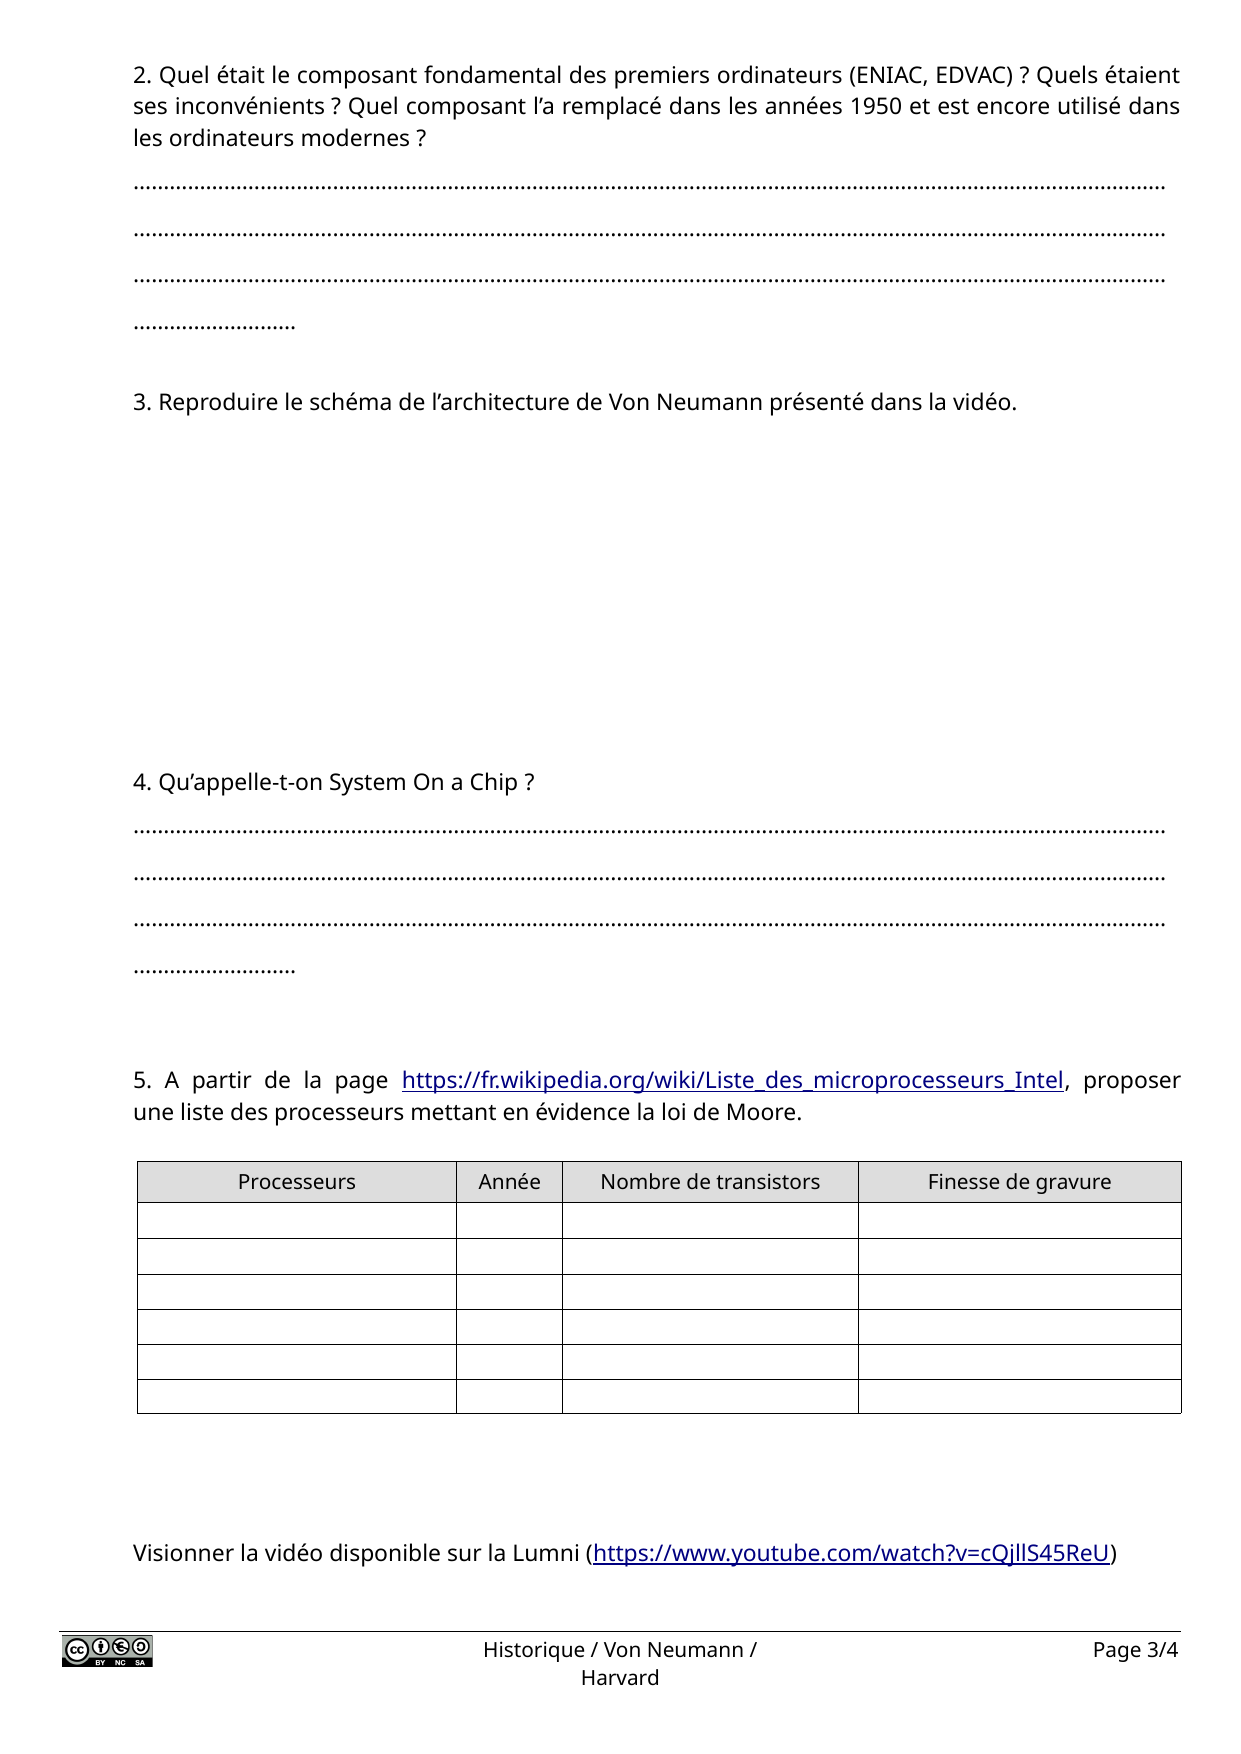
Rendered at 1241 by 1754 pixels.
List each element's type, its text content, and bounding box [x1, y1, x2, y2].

table_cell [563, 1380, 858, 1413]
table_cell [563, 1239, 858, 1273]
table_cell [563, 1345, 858, 1378]
text 5. A partir de la page https://fr.wikipedia.org/wiki/Liste_des_microprocesseurs_Intel, proposer une liste des processeurs mettant en évidence la loi de Moore. [133, 1064, 1181, 1127]
table_header Processeurs [138, 1162, 456, 1202]
text 2. Quel était le composant fondamental des premiers ordinateurs (ENIAC, EDVAC) ? Quels étaient ses inconvénients ? Quel composant l’a remplacé dans les années 1950 et est encore utilisé dans les ordinateurs modernes ? [133, 59, 1181, 153]
table_cell [859, 1310, 1181, 1344]
table_cell [859, 1203, 1181, 1238]
table_cell [859, 1380, 1181, 1413]
table_cell [138, 1310, 456, 1344]
table_cell [859, 1275, 1181, 1309]
table_cell [138, 1239, 456, 1273]
table_header Nombre de transistors [563, 1162, 858, 1202]
table_cell [457, 1310, 562, 1344]
picture [62, 1635, 153, 1667]
table_cell [138, 1203, 456, 1238]
table_cell [457, 1239, 562, 1273]
table_cell [457, 1345, 562, 1378]
table_header Année [457, 1162, 562, 1202]
table_cell [457, 1203, 562, 1238]
text 3. Reproduire le schéma de l’architecture de Von Neumann présenté dans la vidéo. [133, 386, 1181, 417]
text 4. Qu’appelle-t-on System On a Chip ? [133, 766, 1181, 797]
table_cell [457, 1275, 562, 1309]
table_cell [457, 1380, 562, 1413]
table_cell [859, 1239, 1181, 1273]
table_cell [138, 1275, 456, 1309]
table_cell [563, 1203, 858, 1238]
table_cell [138, 1380, 456, 1413]
text ……………………………………………………………………………………………………………………………………………………………………………………………………………………………………………………………………………………………………………………………………………………………………………………………………………………………………………………………………………………………… [133, 809, 1181, 981]
text Visionner la vidéo disponible sur la Lumni (https://www.youtube.com/watch?v=cQjllS45ReU) [133, 1537, 1181, 1568]
table_cell [138, 1345, 456, 1378]
text ……………………………………………………………………………………………………………………………………………………………………………………………………………………………………………………………………………………………………………………………………………………………………………………………………………………………………………………………………………………………… [133, 164, 1181, 336]
table_cell [563, 1275, 858, 1309]
table_header Finesse de gravure [859, 1162, 1181, 1202]
table_cell [563, 1310, 858, 1344]
table_cell [859, 1345, 1181, 1378]
